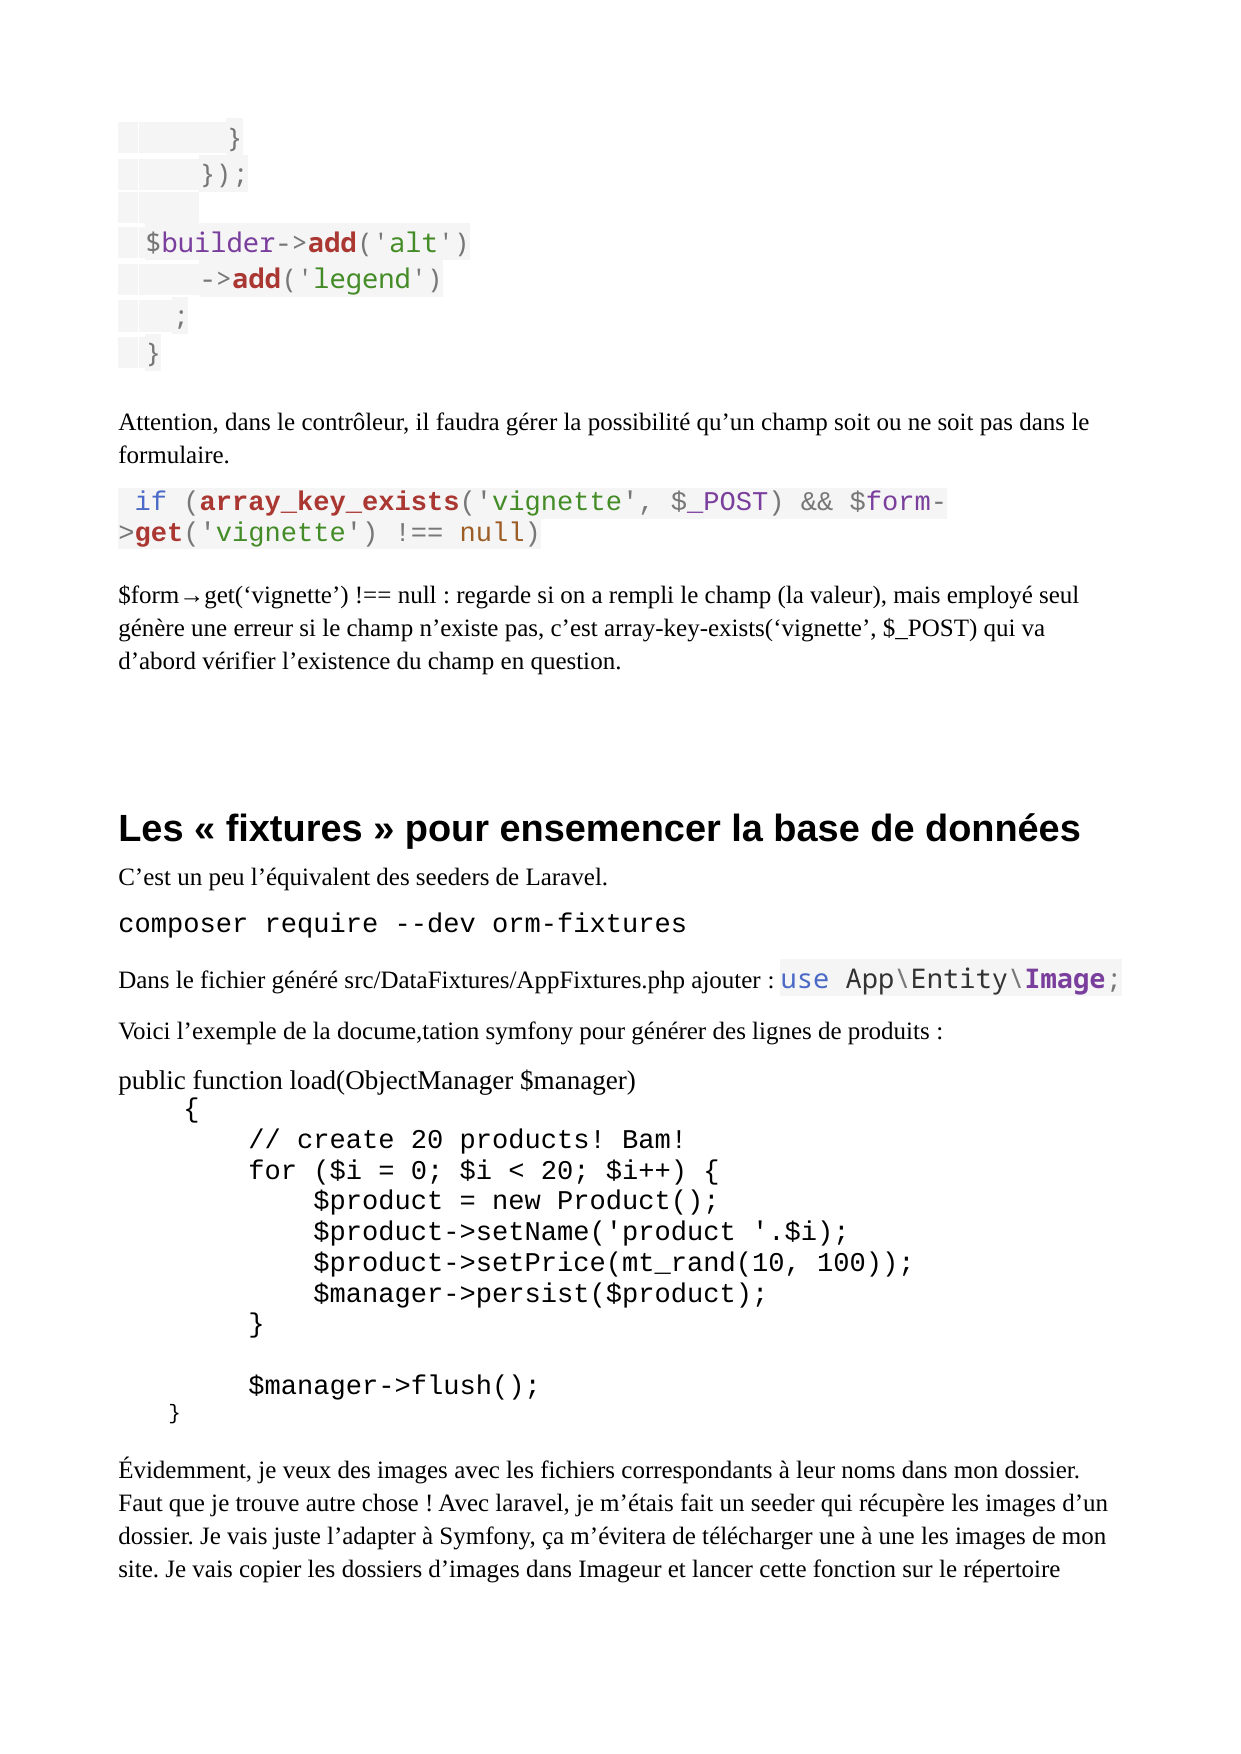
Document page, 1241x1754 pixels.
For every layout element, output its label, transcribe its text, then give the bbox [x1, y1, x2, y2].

text } [118, 334, 1122, 371]
text } [118, 1310, 1122, 1341]
text $form→get(‘vignette’) !== null : regarde si on a rempli le champ (la valeur), mais employé seul génère une erreur si le champ n’existe pas, c’est array-key-exists(‘vignette’, $_POST) qui va d’abord vérifier l’existence du champ en question. [118, 580, 1122, 675]
text Évidemment, je veux des images avec les fichiers correspondants à leur noms dans mon dossier. Faut que je trouve autre chose ! Avec laravel, je m’étais fait un seeder qui récupère les images d’un dossier. Je vais juste l’adapter à Symfony, ça m’évitera de télécharger une à une les images de mon site. Je vais copier les dossiers d’images dans Imageur et lancer cette fonction sur le répertoire [118, 1455, 1122, 1583]
text $product->setPrice(mt_rand(10, 100)); [118, 1249, 1122, 1279]
text }); [118, 155, 1122, 192]
text $product->setName('product '.$i); [118, 1218, 1122, 1249]
subtitle Les « fixtures » pour ensemencer la base de données [118, 806, 1122, 849]
text } [118, 118, 1122, 155]
text Attention, dans le contrôleur, il faudra gérer la possibilité qu’un champ soit ou ne soit pas dans le formulaire. [118, 407, 1122, 469]
text { [118, 1095, 1122, 1126]
text Dans le fichier généré src/DataFixtures/AppFixtures.php ajouter : use App\Entity\Image; [118, 959, 1122, 996]
text Voici l’exemple de la docume,tation symfony pour générer des lignes de produits : [118, 1016, 1122, 1045]
text // create 20 products! Bam! [118, 1126, 1122, 1156]
text for ($i = 0; $i < 20; $i++) { [118, 1156, 1122, 1187]
text $builder->add('alt') [118, 223, 1122, 260]
text composer require --dev orm-fixtures [118, 909, 1122, 940]
text $manager->flush(); [118, 1372, 1122, 1402]
text ; [118, 297, 1122, 334]
text $manager->persist($product); [118, 1279, 1122, 1310]
text public function load(ObjectManager $manager) [118, 1064, 1122, 1095]
text ->add('legend') [118, 260, 1122, 297]
text $product = new Product(); [118, 1187, 1122, 1218]
text if (array_key_exists('vignette', $_POST) && $form->get('vignette') !== null) [118, 488, 1122, 549]
text C’est un peu l’équivalent des seeders de Laravel. [118, 862, 1122, 891]
text } [118, 1402, 1122, 1426]
